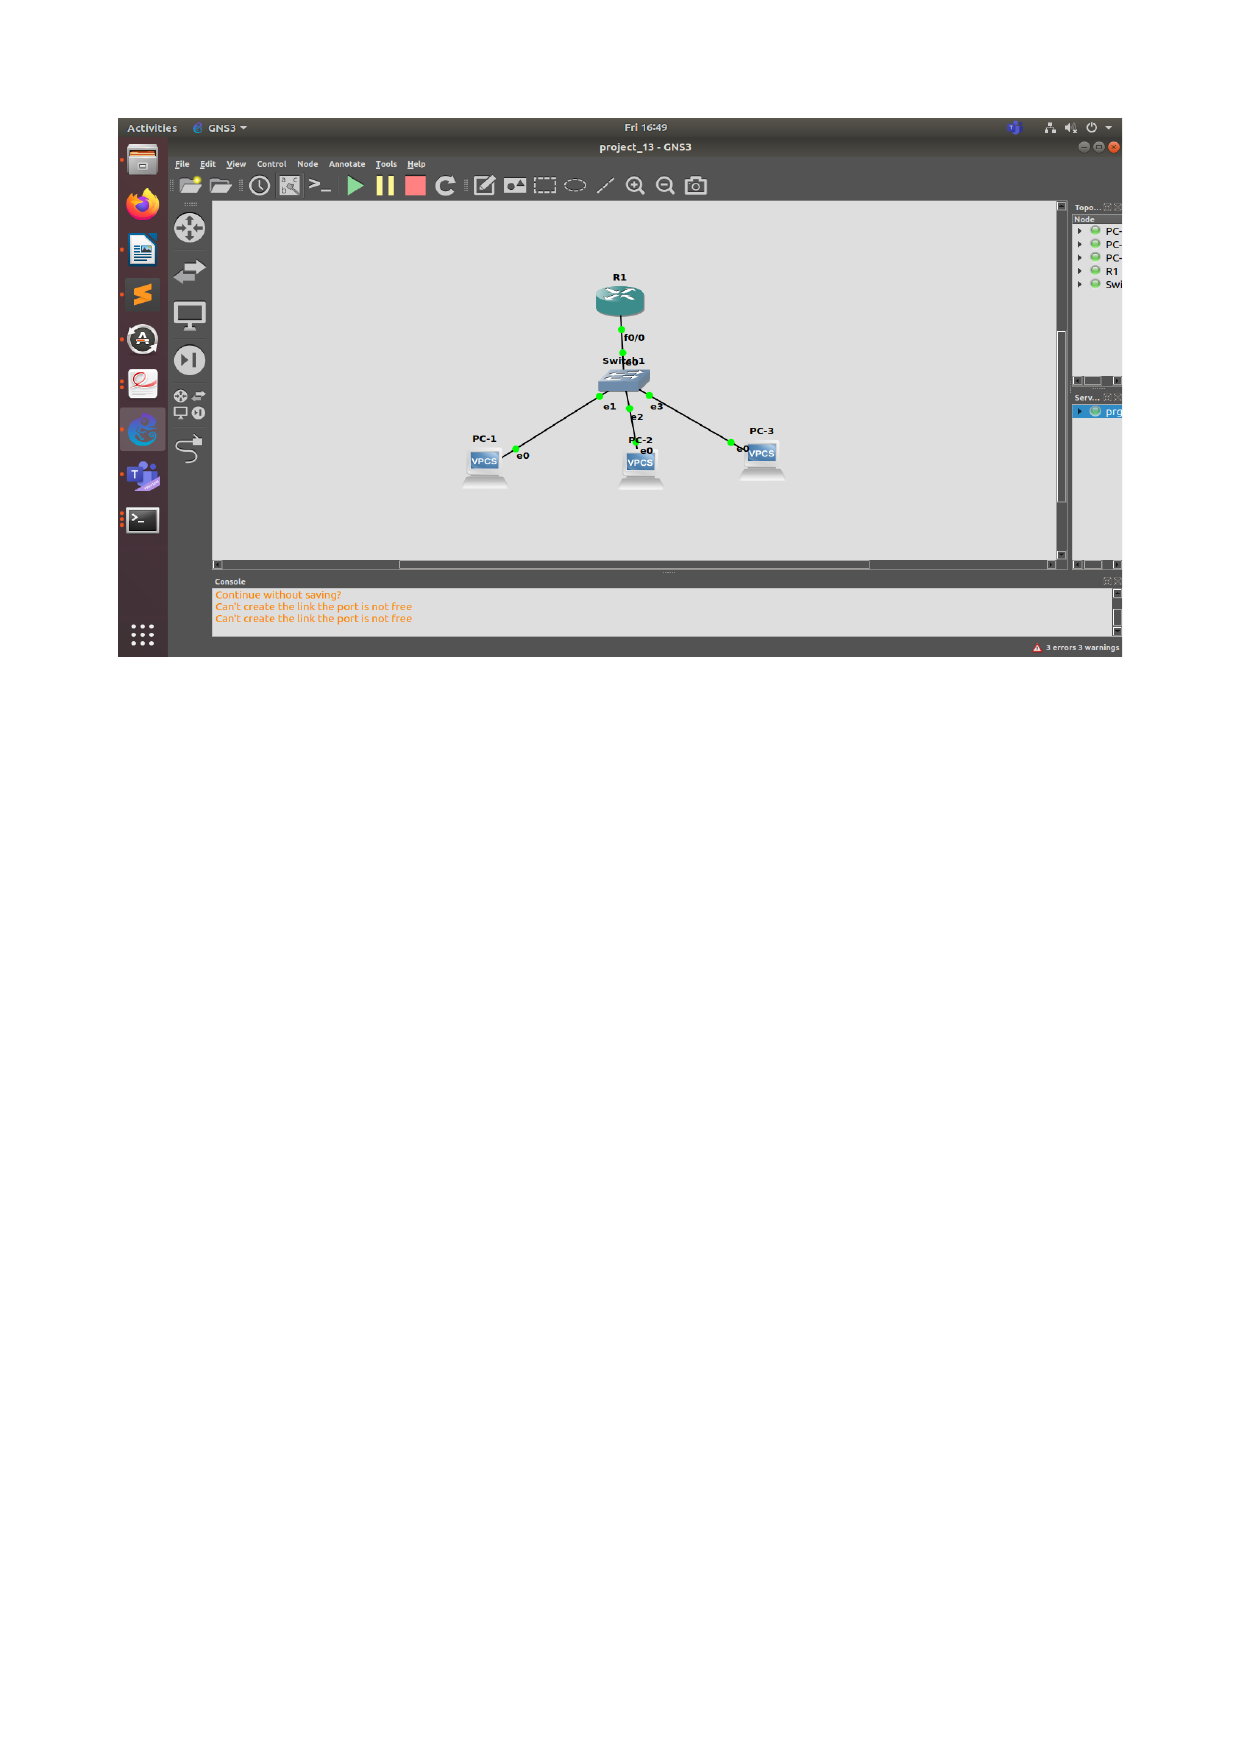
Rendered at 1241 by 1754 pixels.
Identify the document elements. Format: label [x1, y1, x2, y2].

picture [118, 118, 1123, 657]
